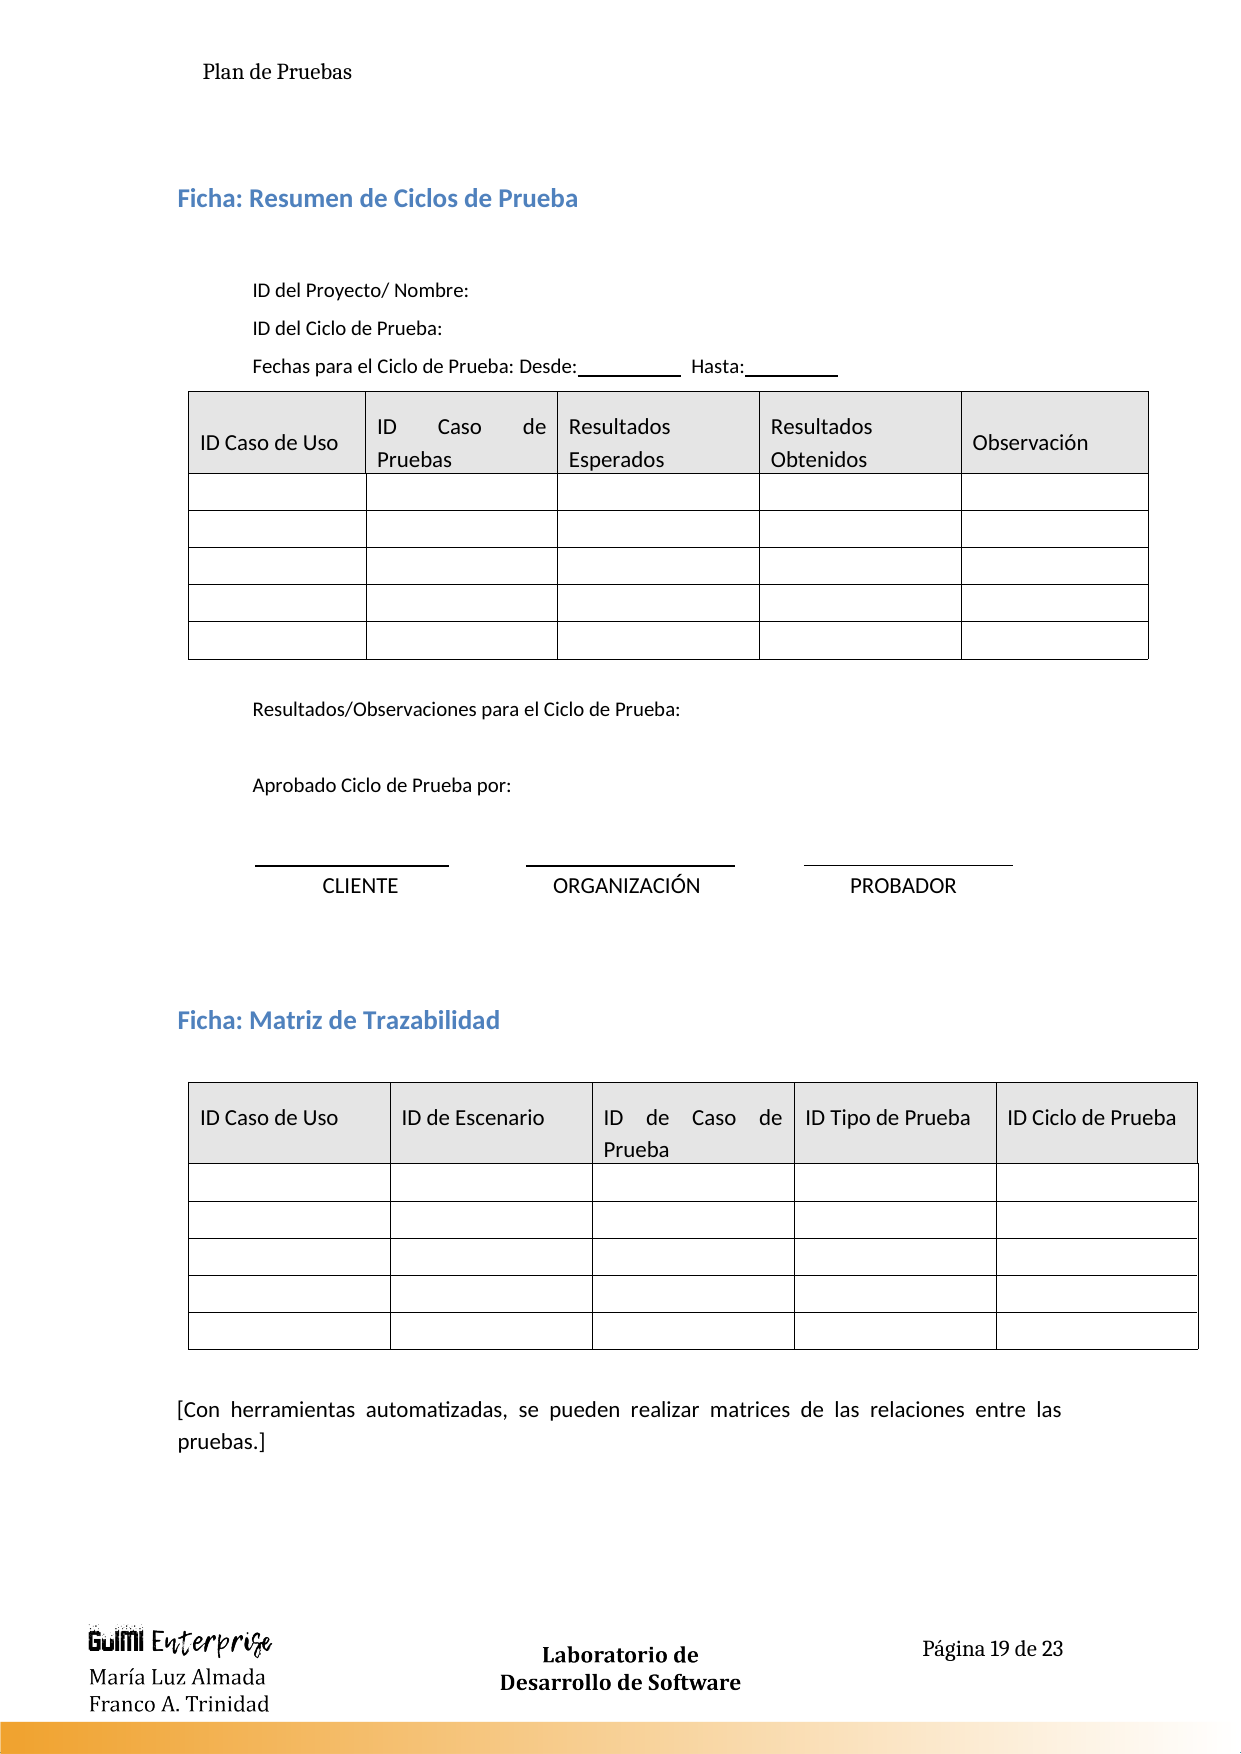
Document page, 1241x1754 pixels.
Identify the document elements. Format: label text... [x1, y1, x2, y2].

table_cell [593, 1164, 794, 1201]
table_cell [997, 1275, 1198, 1312]
table_cell [189, 585, 366, 621]
table_cell [962, 511, 1148, 547]
text Resultados/Observaciones para el Ciclo de Prueba: [252, 697, 1063, 722]
text [Con herramientas automatizadas, se pueden realizar matrices de las relaciones entre las pruebas.] [177, 1395, 1063, 1456]
table_cell [795, 1276, 996, 1312]
table_cell [997, 1312, 1198, 1349]
table_cell [962, 622, 1148, 658]
table_cell [962, 548, 1148, 584]
table_cell [391, 1276, 592, 1312]
table_cell [593, 1239, 794, 1275]
table_header ID Caso de Pruebas [366, 392, 557, 473]
table_header ID Tipo de Prueba [795, 1083, 996, 1163]
text Aprobado Ciclo de Prueba por: [252, 772, 1063, 798]
table_cell [367, 622, 557, 658]
table_cell [558, 511, 759, 547]
table_cell [760, 585, 961, 621]
text ID del Ciclo de Prueba: [252, 315, 1063, 341]
table_cell [760, 474, 961, 510]
table_cell [760, 511, 961, 547]
table_header ID Caso de Uso [189, 1083, 390, 1163]
text ID del Proyecto/ Nombre: [252, 277, 1063, 303]
table_header ID Ciclo de Prueba [997, 1083, 1197, 1163]
table_cell [795, 1313, 996, 1349]
table_header Observación [962, 392, 1148, 473]
table_cell [558, 474, 759, 510]
table_cell [189, 1313, 390, 1349]
table_cell [997, 1164, 1198, 1201]
table_cell [189, 1276, 390, 1312]
table_cell [391, 1202, 592, 1238]
table_cell [189, 622, 366, 658]
table_cell [760, 548, 961, 584]
table_header Resultados Esperados [558, 392, 759, 473]
table_cell [593, 1313, 794, 1349]
table_cell [593, 1202, 794, 1238]
table_cell [367, 585, 557, 621]
table_cell [795, 1164, 996, 1201]
table_cell [391, 1164, 592, 1201]
table_cell [367, 474, 557, 510]
table_cell [558, 585, 759, 621]
table_header ID Caso de Uso [189, 392, 365, 473]
table_cell [189, 474, 366, 510]
table_header ID de Caso de Prueba [593, 1083, 794, 1163]
text CLIENTE ORGANIZACIÓN PROBADOR [177, 872, 1063, 900]
table_cell [795, 1239, 996, 1275]
table_header Resultados Obtenidos [760, 392, 961, 473]
table_cell [189, 511, 366, 547]
table_cell [189, 1239, 390, 1275]
table_cell [189, 1202, 390, 1238]
text Fechas para el Ciclo de Prueba: Desde: Hasta: [252, 353, 1063, 379]
table_header ID de Escenario [391, 1083, 592, 1163]
table_cell [367, 548, 557, 584]
table_cell [760, 622, 961, 658]
table_cell [391, 1239, 592, 1275]
table_cell [558, 622, 759, 658]
table_cell [558, 548, 759, 584]
table_cell [189, 1164, 390, 1201]
text Ficha: Resumen de Ciclos de Prueba [177, 181, 1063, 214]
table_cell [795, 1202, 996, 1238]
table_cell [997, 1238, 1198, 1275]
table_cell [593, 1276, 794, 1312]
table_cell [367, 511, 557, 547]
table_cell [997, 1201, 1198, 1238]
text Ficha: Matriz de Trazabilidad [177, 1003, 1063, 1036]
table_cell [962, 585, 1148, 621]
table_cell [189, 548, 366, 584]
table_cell [391, 1313, 592, 1349]
picture [0, 1613, 1241, 1754]
table_cell [962, 474, 1148, 510]
